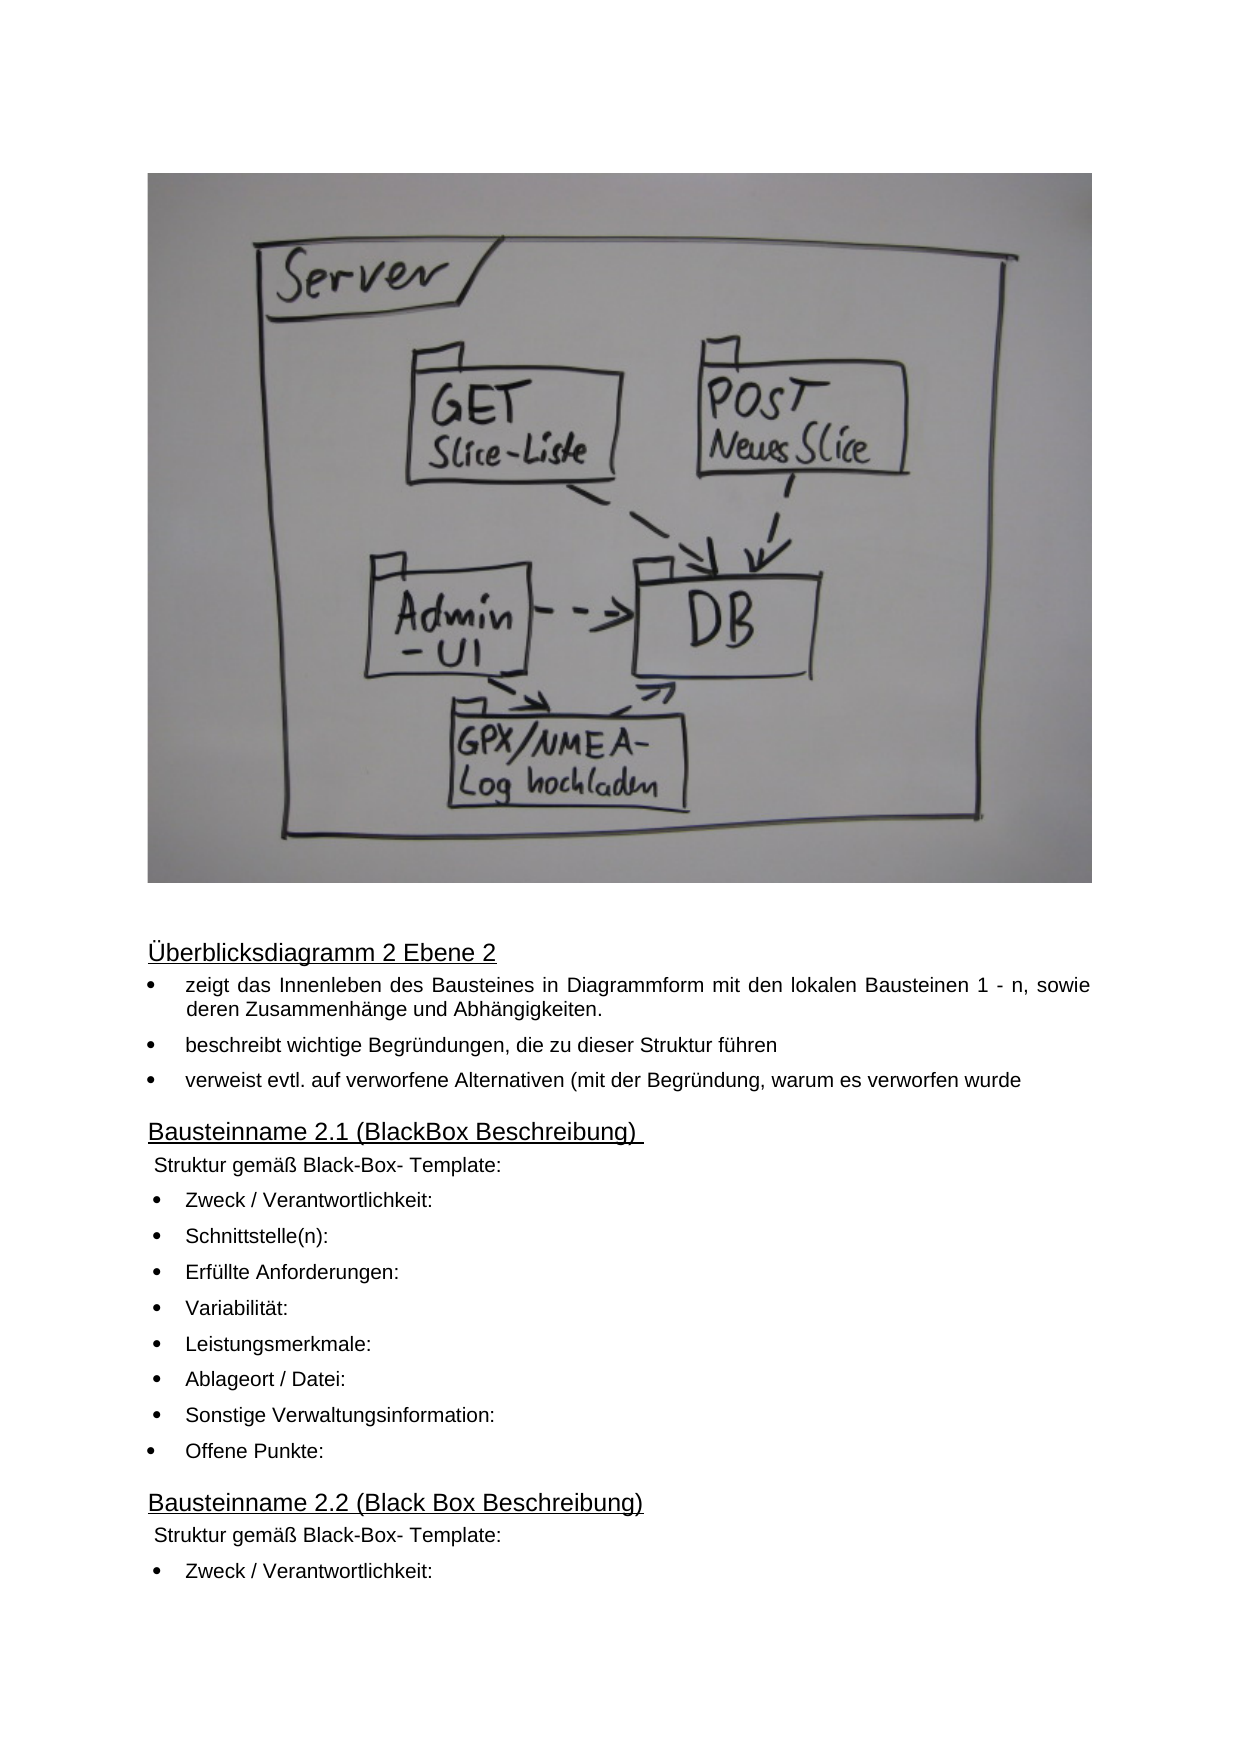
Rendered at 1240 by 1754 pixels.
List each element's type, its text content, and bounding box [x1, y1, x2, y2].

list Erfüllte Anforderungen: [153, 1260, 1092, 1284]
subtitle Bausteinname 2.2 (Black Box Beschreibung) [148, 1488, 1092, 1517]
list Ablageort / Datei: [153, 1367, 1092, 1391]
text Struktur gemäß Black-Box- Template: [153, 1152, 1092, 1176]
list zeigt das Innenleben des Bausteines in Diagrammform mit den lokalen Bausteinen 1 - n, sowie deren Zusammenhänge und Abhängigkeiten. [147, 973, 1092, 1021]
subtitle Bausteinname 2.1 (BlackBox Beschreibung) [148, 1117, 1092, 1146]
list beschreibt wichtige Begründungen, die zu dieser Struktur führen [147, 1032, 1092, 1057]
list Sonstige Verwaltungsinformation: [153, 1403, 1092, 1427]
list Zweck / Verantwortlichkeit: [153, 1559, 1092, 1583]
subtitle Überblicksdiagramm 2 Ebene 2 [148, 938, 1092, 966]
picture [147, 173, 1092, 883]
list verweist evtl. auf verworfene Alternativen (mit der Begründung, warum es verworfen wurde [147, 1068, 1092, 1092]
text Struktur gemäß Black-Box- Template: [153, 1523, 1092, 1547]
list Zweck / Verantwortlichkeit: [153, 1188, 1092, 1212]
list Leistungsmerkmale: [153, 1331, 1092, 1356]
list Offene Punkte: [147, 1439, 1092, 1463]
list Variabilität: [153, 1296, 1092, 1320]
list Schnittstelle(n): [153, 1224, 1092, 1248]
